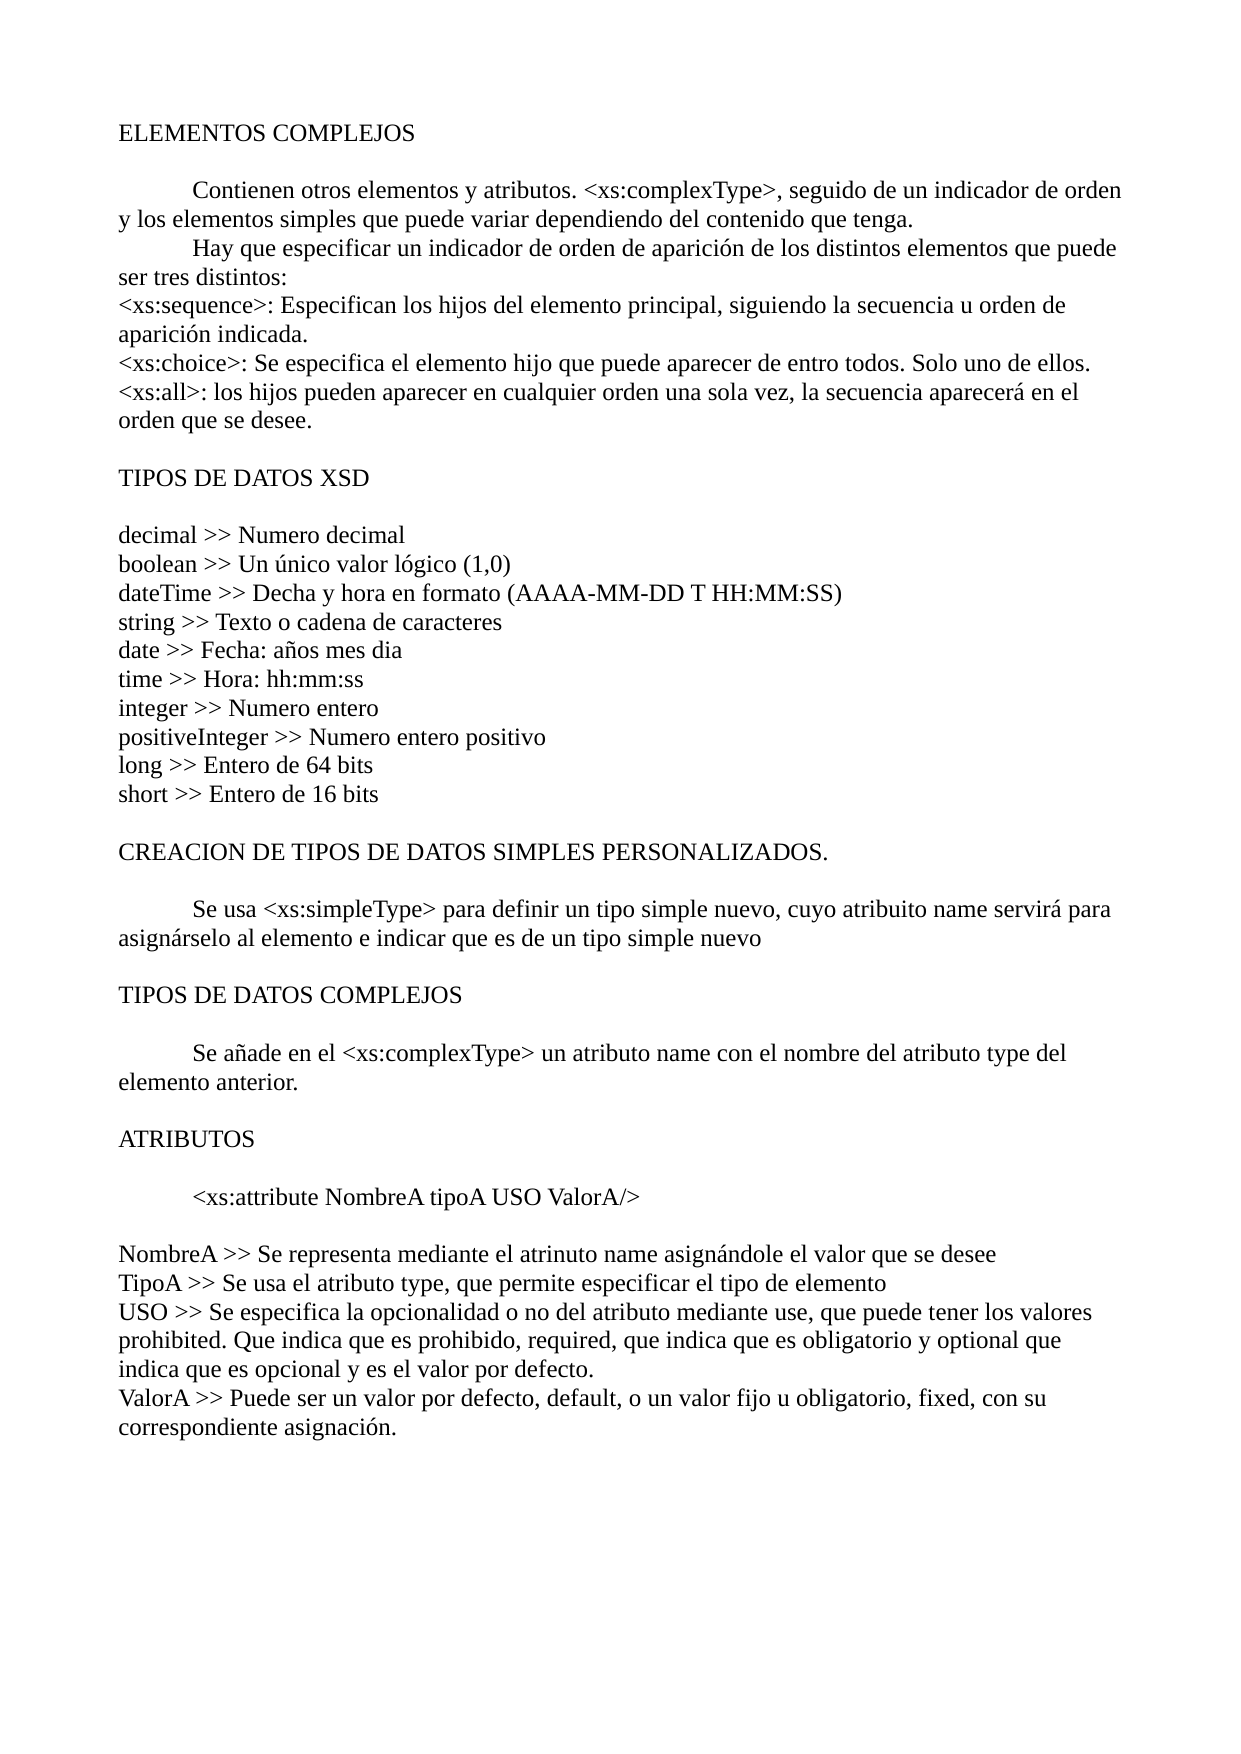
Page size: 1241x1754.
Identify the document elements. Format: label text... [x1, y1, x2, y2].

text NombreA >> Se representa mediante el atrinuto name asignándole el valor que se desee [118, 1239, 1122, 1268]
text integer >> Numero entero [118, 693, 1122, 722]
text Se usa <xs:simpleType> para definir un tipo simple nuevo, cuyo atribuito name servirá para asignárselo al elemento e indicar que es de un tipo simple nuevo [118, 894, 1122, 952]
text Contienen otros elementos y atributos. <xs:complexType>, seguido de un indicador de orden y los elementos simples que puede variar dependiendo del contenido que tenga. [118, 176, 1122, 233]
text boolean >> Un único valor lógico (1,0) [118, 549, 1122, 578]
text TipoA >> Se usa el atributo type, que permite especificar el tipo de elemento [118, 1268, 1122, 1297]
text string >> Texto o cadena de caracteres [118, 607, 1122, 636]
text <xs:attribute NombreA tipoA USO ValorA/> [118, 1182, 1122, 1211]
text positiveInteger >> Numero entero positivo [118, 722, 1122, 751]
text CREACION DE TIPOS DE DATOS SIMPLES PERSONALIZADOS. [118, 837, 1122, 866]
text ATRIBUTOS [118, 1124, 1122, 1153]
text TIPOS DE DATOS XSD [118, 463, 1122, 492]
text <xs:all>: los hijos pueden aparecer en cualquier orden una sola vez, la secuencia aparecerá en el orden que se desee. [118, 377, 1122, 434]
text ValorA >> Puede ser un valor por defecto, default, o un valor fijo u obligatorio, fixed, con su correspondiente asignación. [118, 1383, 1122, 1441]
text ELEMENTOS COMPLEJOS [118, 118, 1122, 147]
text <xs:choice>: Se especifica el elemento hijo que puede aparecer de entro todos. Solo uno de ellos. [118, 348, 1122, 377]
text date >> Fecha: años mes dia [118, 636, 1122, 664]
text decimal >> Numero decimal [118, 521, 1122, 549]
text dateTime >> Decha y hora en formato (AAAA-MM-DD T HH:MM:SS) [118, 578, 1122, 607]
text Hay que especificar un indicador de orden de aparición de los distintos elementos que puede ser tres distintos: [118, 233, 1122, 291]
text Se añade en el <xs:complexType> un atributo name con el nombre del atributo type del elemento anterior. [118, 1038, 1122, 1096]
text time >> Hora: hh:mm:ss [118, 664, 1122, 693]
text <xs:sequence>: Especifican los hijos del elemento principal, siguiendo la secuencia u orden de aparición indicada. [118, 291, 1122, 348]
text TIPOS DE DATOS COMPLEJOS [118, 981, 1122, 1009]
text USO >> Se especifica la opcionalidad o no del atributo mediante use, que puede tener los valores prohibited. Que indica que es prohibido, required, que indica que es obligatorio y optional que indica que es opcional y es el valor por defecto. [118, 1297, 1122, 1383]
text long >> Entero de 64 bits [118, 751, 1122, 779]
text short >> Entero de 16 bits [118, 779, 1122, 808]
